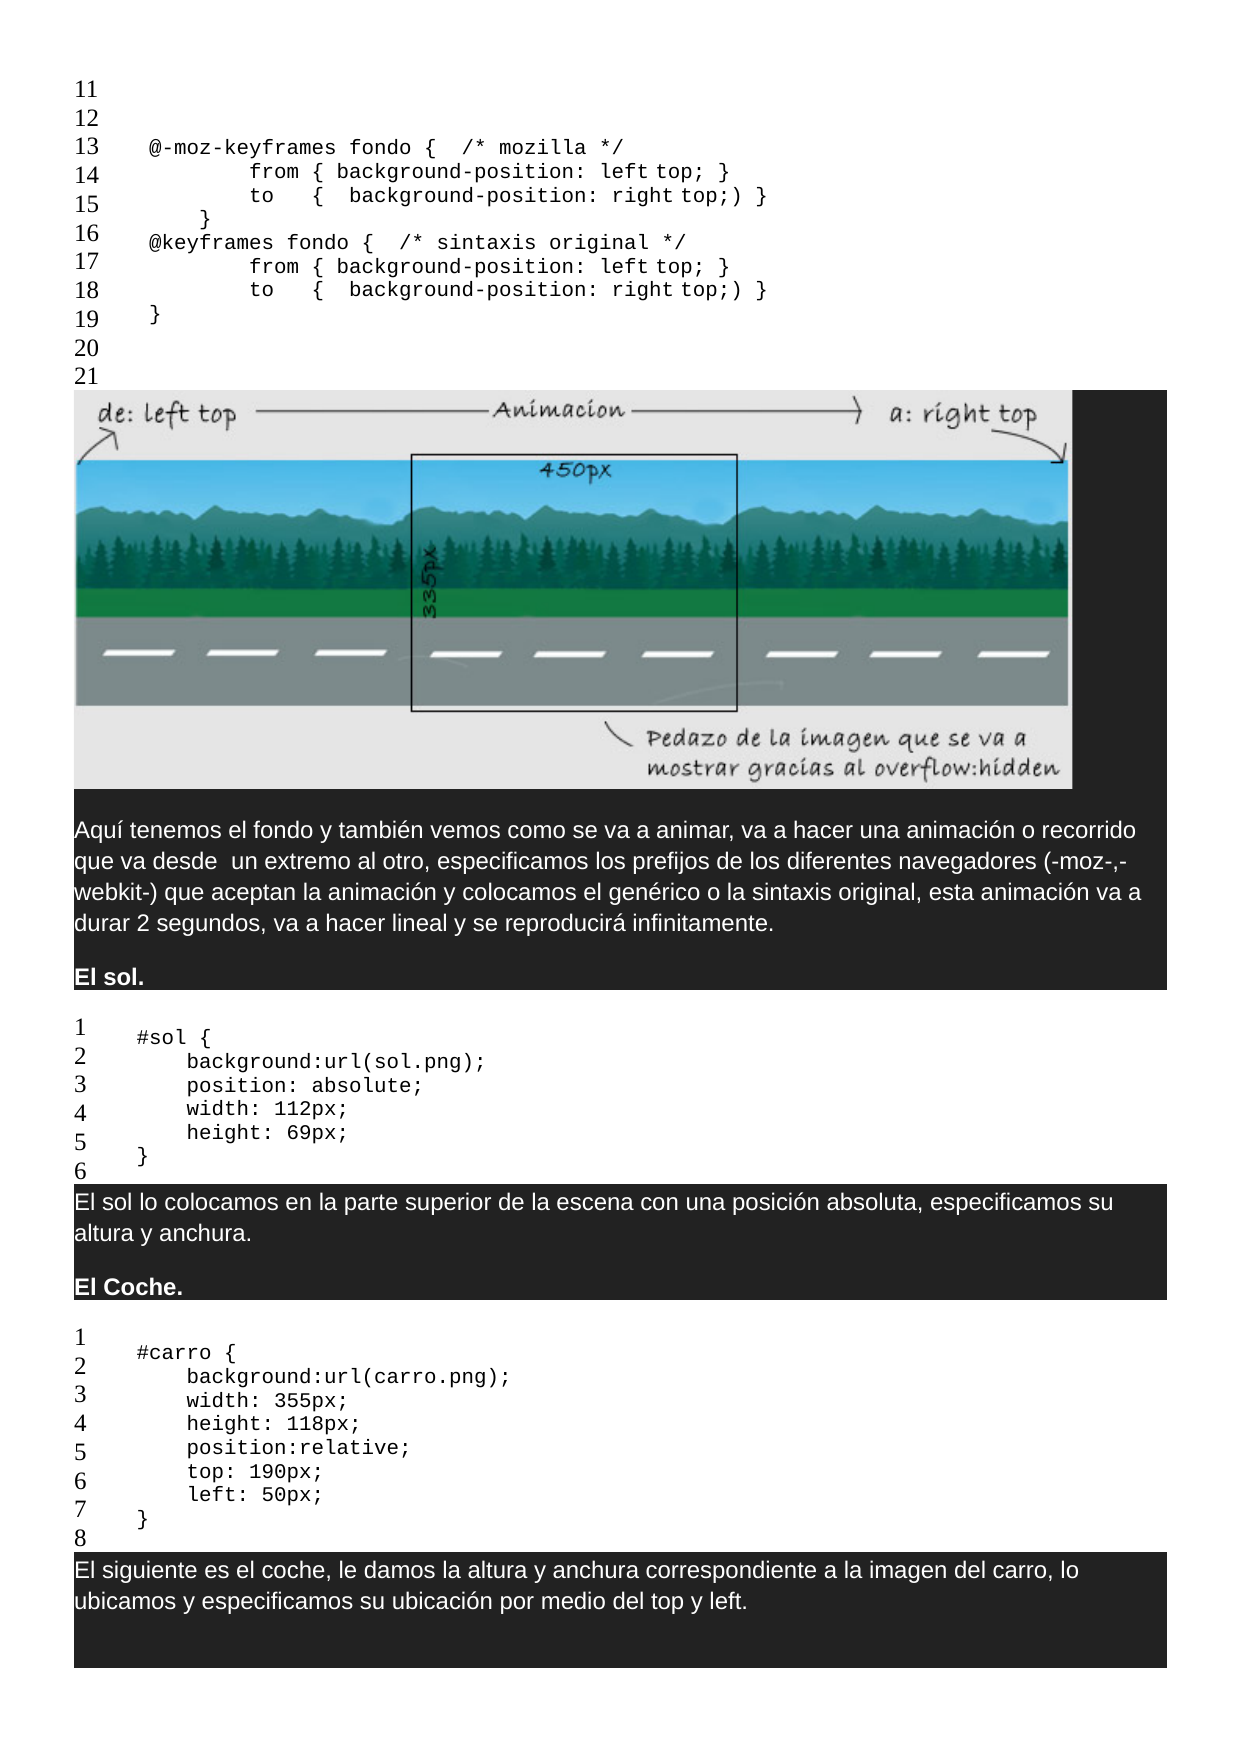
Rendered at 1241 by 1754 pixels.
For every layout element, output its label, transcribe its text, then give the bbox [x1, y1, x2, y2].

table_header #sol { background:url(sol.png); position: absolute; width: 112px; height: 69px; } [136, 1012, 1074, 1184]
text El Coche. [74, 1269, 1167, 1300]
text El sol. [74, 959, 1167, 990]
text El siguiente es el coche, le damos la altura y anchura correspondiente a la imagen del carro, lo ubicamos y especificamos su ubicación por medio del top y left. [74, 1552, 1167, 1614]
table_header 1 2 3 4 5 6 7 8 [74, 1322, 136, 1552]
table_header #carro { background:url(carro.png); width: 355px; height: 118px; position:relative; top: 190px; left: 50px; } [136, 1322, 1074, 1552]
picture [73, 390, 1073, 789]
table_header 1 2 3 4 5 6 [74, 1012, 136, 1184]
text Aquí tenemos el fondo y también vemos como se va a animar, va a hacer una animación o recorrido que va desde un extremo al otro, especificamos los prefijos de los diferentes navegadores (-moz-,-webkit-) que aceptan la animación y colocamos el genérico o la sintaxis original, esta animación va a durar 2 segundos, va a hacer lineal y se reproducirá infinitamente. [74, 812, 1167, 937]
table_header 11 12 13 14 15 16 17 18 19 20 21 [74, 74, 149, 390]
table_header @-moz-keyframes fondo { /* mozilla */ from { background-position: left top; } to { background-position: right top;) } } @keyframes fondo { /* sintaxis original */ from { background-position: left top; } to { background-position: right top;) } } [149, 74, 1074, 390]
text El sol lo colocamos en la parte superior de la escena con una posición absoluta, especificamos su altura y anchura. [74, 1184, 1167, 1247]
